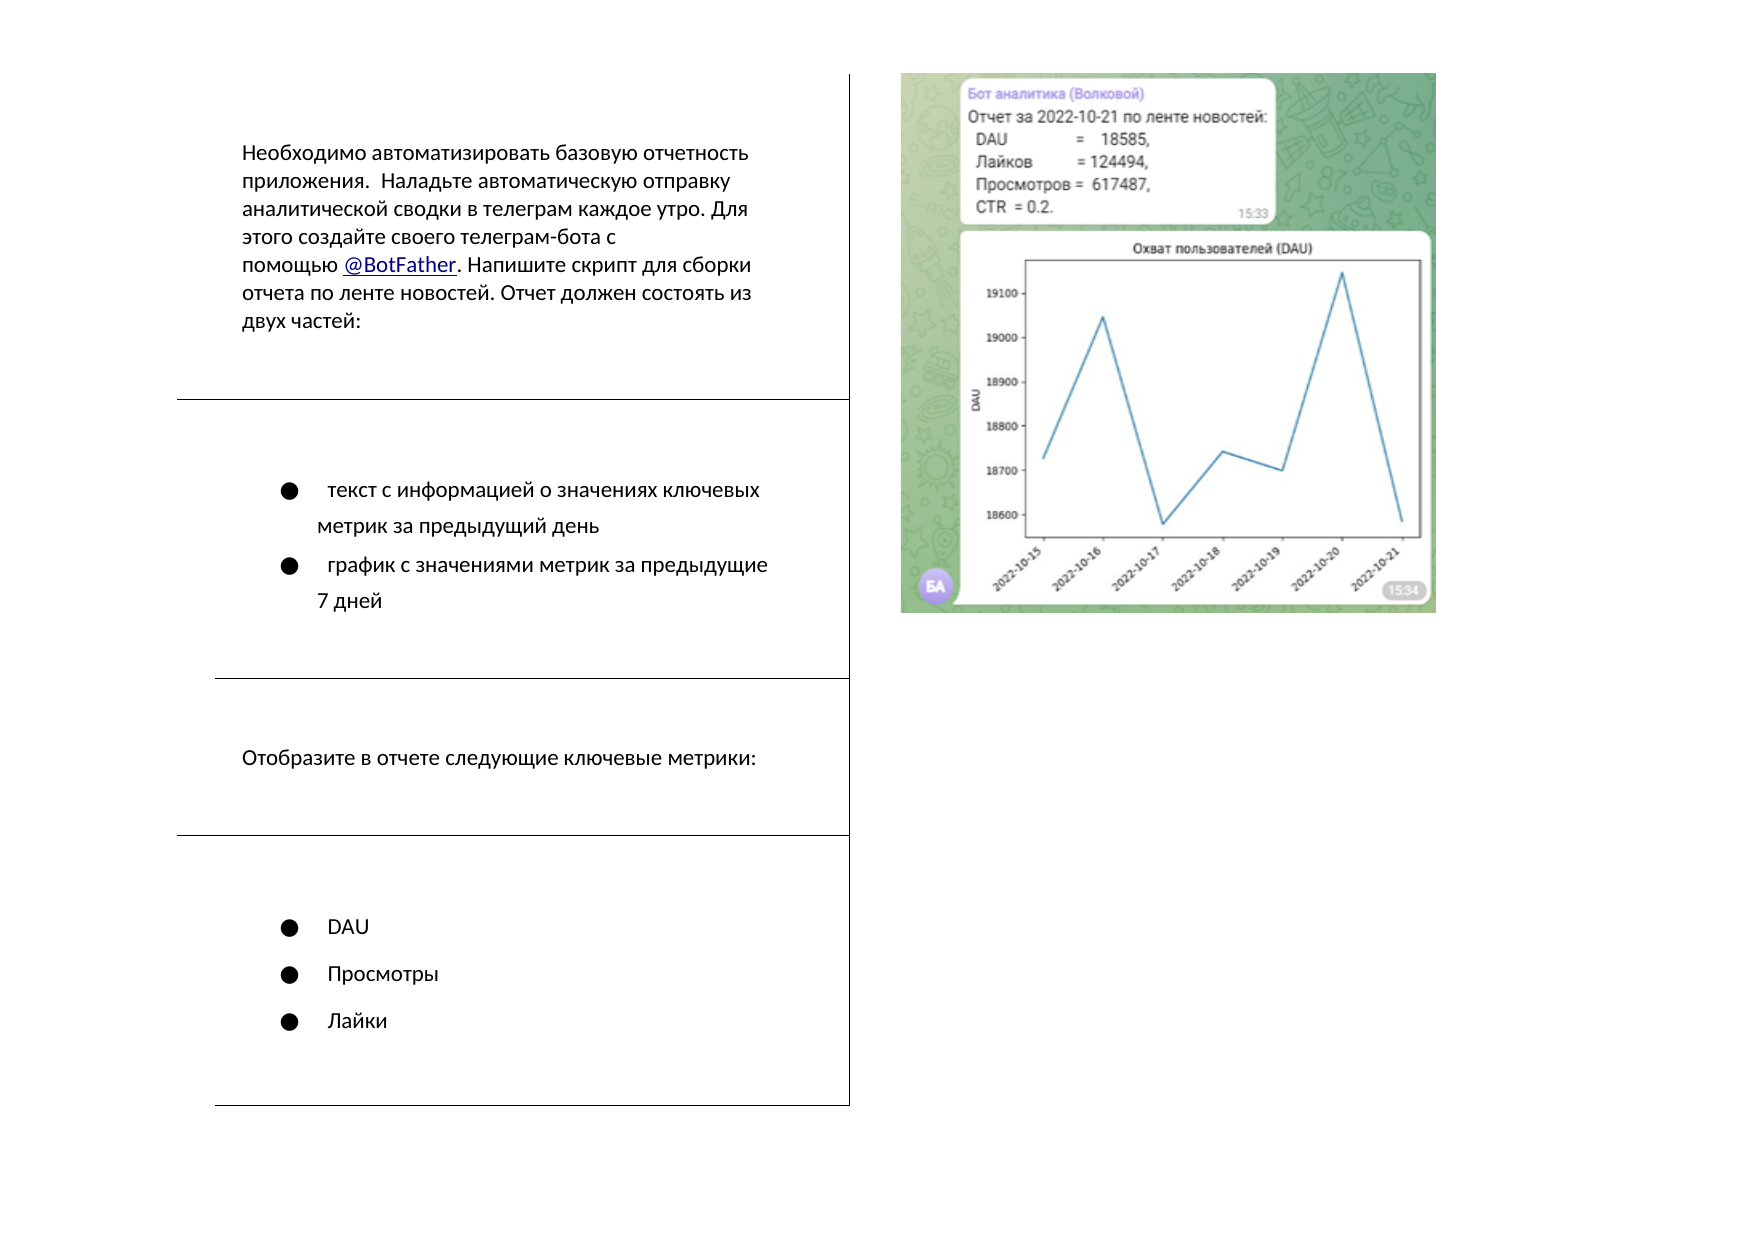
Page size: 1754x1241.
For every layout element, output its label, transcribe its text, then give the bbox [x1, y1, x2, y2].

table_cell Необходимо автоматизировать базовую отчетность приложения. Наладьте автоматическую отправку аналитической сводки в телеграм каждое утро. Для этого создайте своего телеграм-бота с помощью @BotFather. Напишите скрипт для сборки отчета по ленте новостей. Отчет должен состоять из двух частей: текст с информацией о значениях ключевых метрик за предыдущий день график с значениями метрик за предыдущие 7 дней Отобразите в отчете следующие ключевые метрики: DAU Просмотры Лайки CTR Автоматизируйте отправку отчета с помощью Airflow. Код для сборки отчета разместите в GitLab. Оценка: 10 из 10, Комментарий преподавателя: «Отлично)». [166, 74, 849, 1106]
table_cell [860, 74, 1436, 1106]
